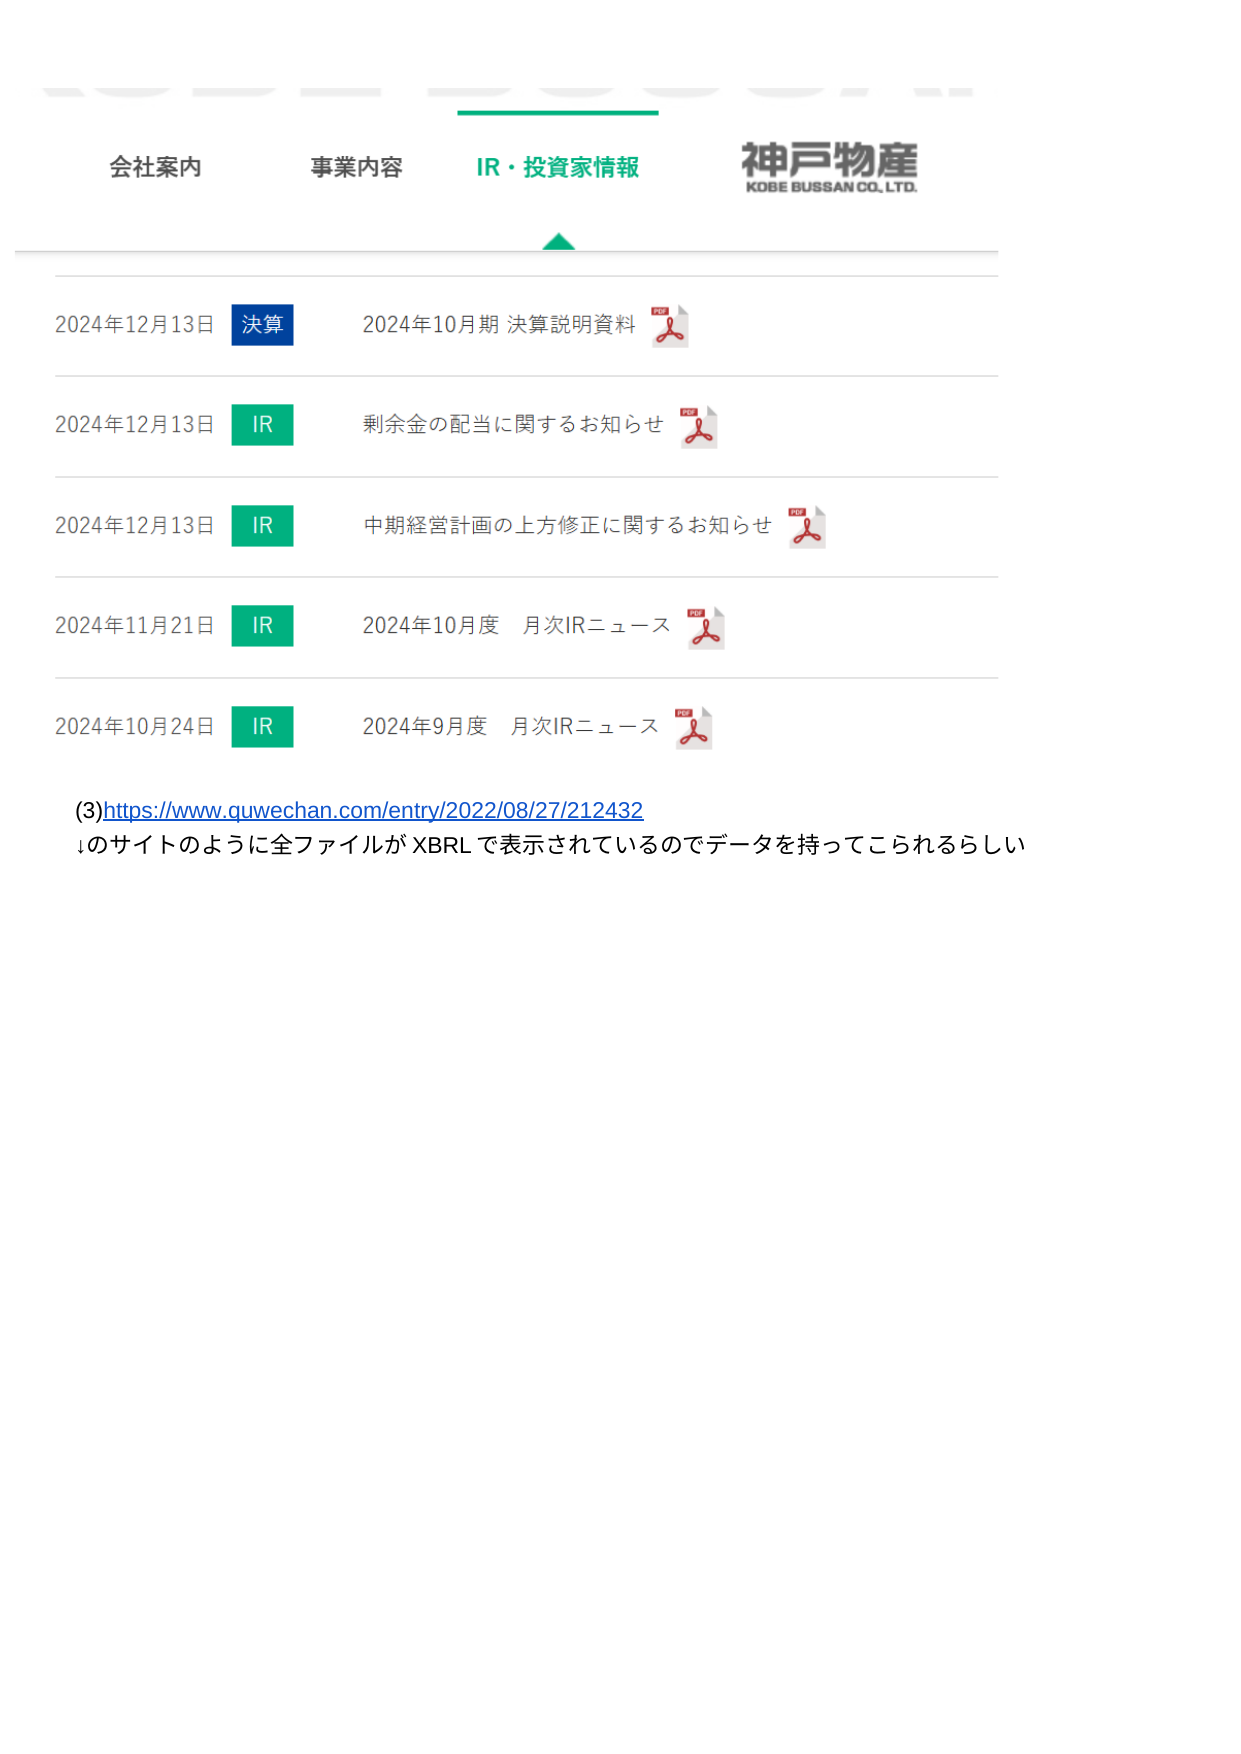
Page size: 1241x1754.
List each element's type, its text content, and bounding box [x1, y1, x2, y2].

text ↓のサイトのように全ファイルがXBRLで表示されているのでデータを持ってこられるらしい [0, 827, 1240, 860]
text (3)https://www.quwechan.com/entry/2022/08/27/212432 [0, 797, 1240, 823]
